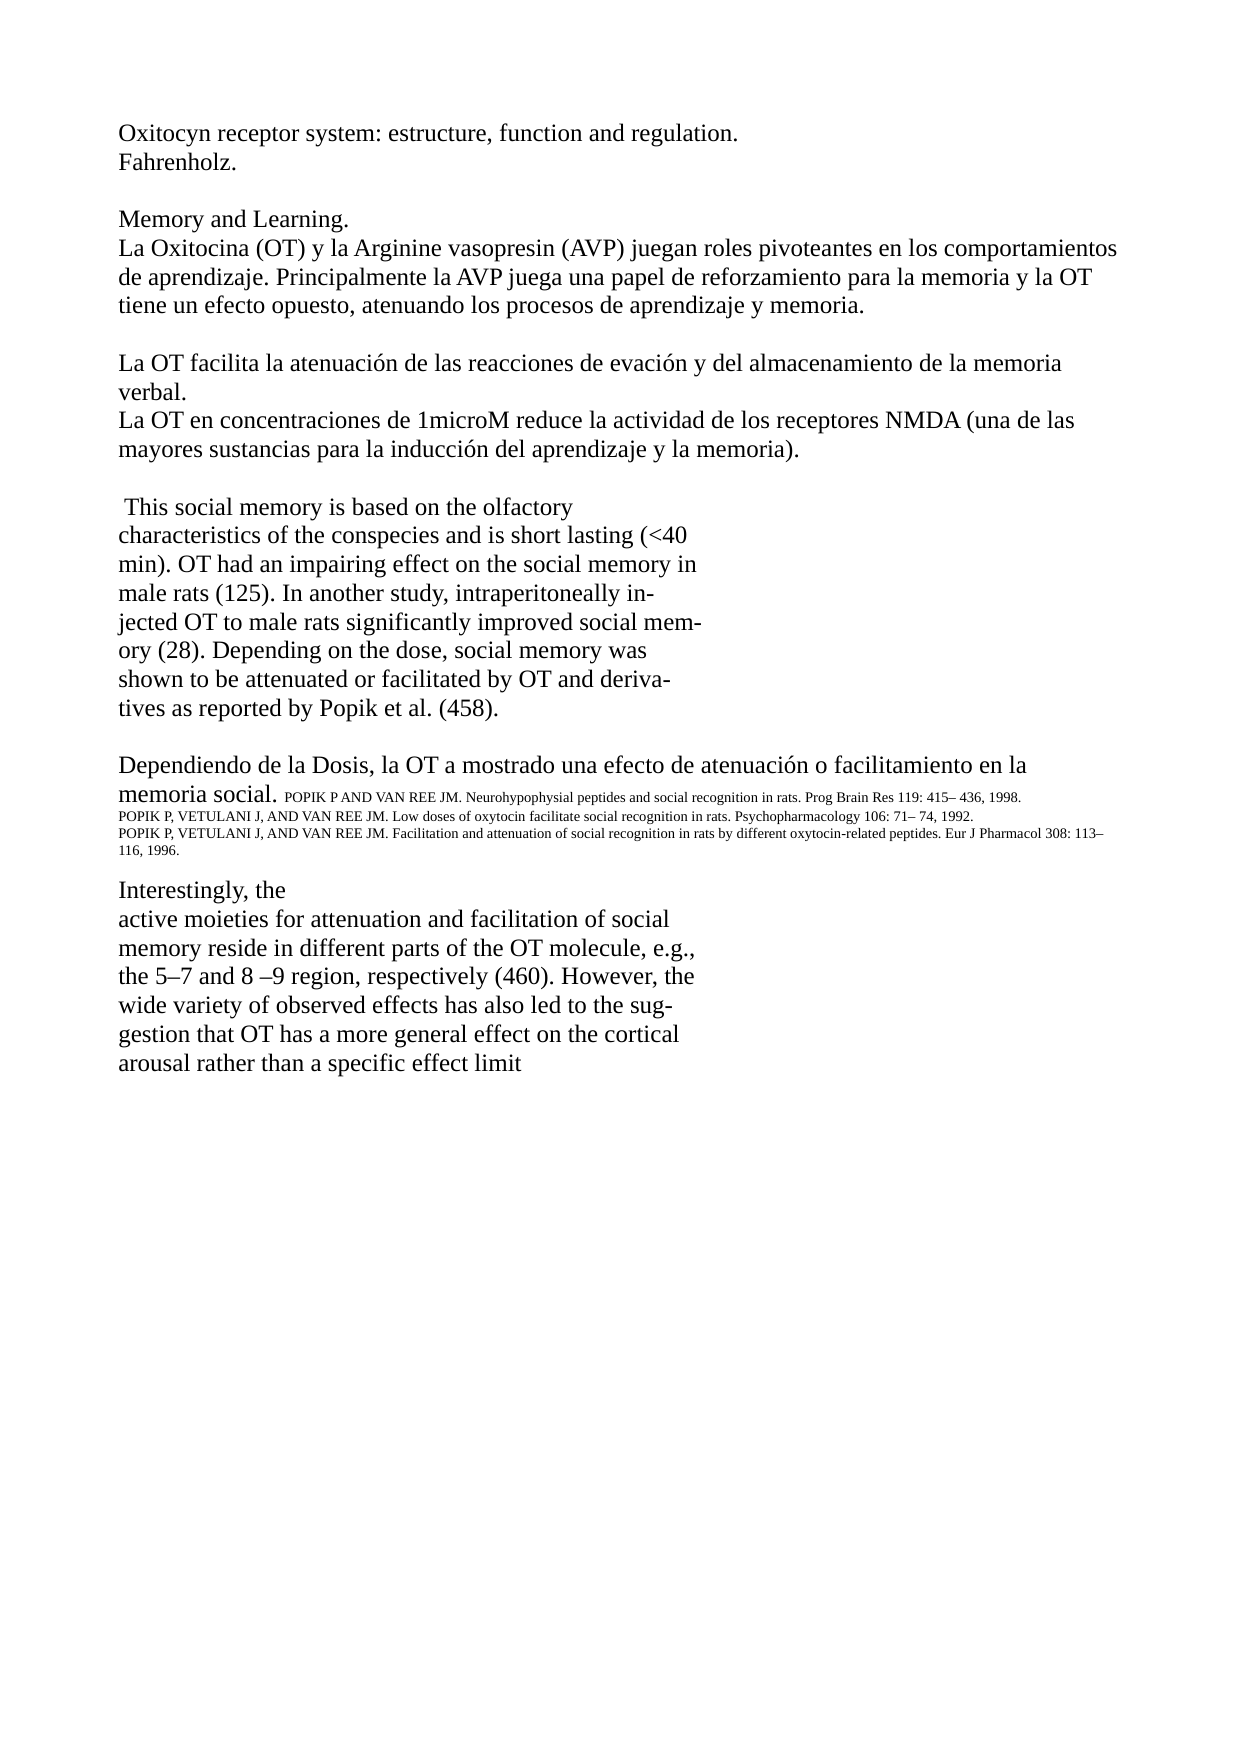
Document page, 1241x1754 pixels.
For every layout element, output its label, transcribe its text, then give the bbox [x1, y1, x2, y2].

text Interestingly, the [118, 875, 1122, 904]
text tives as reported by Popik et al. (458). [118, 693, 1122, 722]
text arousal rather than a specific effect limit [118, 1048, 1122, 1076]
text gestion that OT has a more general effect on the cortical [118, 1019, 1122, 1048]
text characteristics of the conspecies and is short lasting (<40 [118, 521, 1122, 549]
text jected OT to male rats significantly improved social mem- [118, 607, 1122, 636]
text min). OT had an impairing effect on the social memory in [118, 549, 1122, 578]
text POPIK P, VETULANI J, AND VAN REE JM. Facilitation and attenuation of social recognition in rats by different oxytocin-related peptides. Eur J Pharmacol 308: 113–116, 1996. [118, 825, 1122, 858]
text La OT en concentraciones de 1microM reduce la actividad de los receptores NMDA (una de las mayores sustancias para la inducción del aprendizaje y la memoria). [118, 406, 1122, 463]
text Fahrenholz. [118, 147, 1122, 176]
text This social memory is based on the olfactory [118, 492, 1122, 521]
text POPIK P, VETULANI J, AND VAN REE JM. Low doses of oxytocin facilitate social recognition in rats. Psychopharmacology 106: 71– 74, 1992. [118, 808, 1122, 825]
text ory (28). Depending on the dose, social memory was [118, 636, 1122, 664]
text Oxitocyn receptor system: estructure, function and regulation. [118, 118, 1122, 147]
text shown to be attenuated or facilitated by OT and deriva- [118, 664, 1122, 693]
text Memory and Learning. [118, 204, 1122, 233]
text memory reside in different parts of the OT molecule, e.g., [118, 933, 1122, 961]
text male rats (125). In another study, intraperitoneally in- [118, 578, 1122, 607]
text La OT facilita la atenuación de las reacciones de evación y del almacenamiento de la memoria verbal. [118, 348, 1122, 406]
text La Oxitocina (OT) y la Arginine vasopresin (AVP) juegan roles pivoteantes en los comportamientos de aprendizaje. Principalmente la AVP juega una papel de reforzamiento para la memoria y la OT tiene un efecto opuesto, atenuando los procesos de aprendizaje y memoria. [118, 233, 1122, 319]
text the 5–7 and 8 –9 region, respectively (460). However, the [118, 961, 1122, 990]
text Dependiendo de la Dosis, la OT a mostrado una efecto de atenuación o facilitamiento en la memoria social. POPIK P AND VAN REE JM. Neurohypophysial peptides and social recognition in rats. Prog Brain Res 119: 415– 436, 1998. [118, 751, 1122, 808]
text active moieties for attenuation and facilitation of social [118, 904, 1122, 933]
text wide variety of observed effects has also led to the sug- [118, 990, 1122, 1019]
